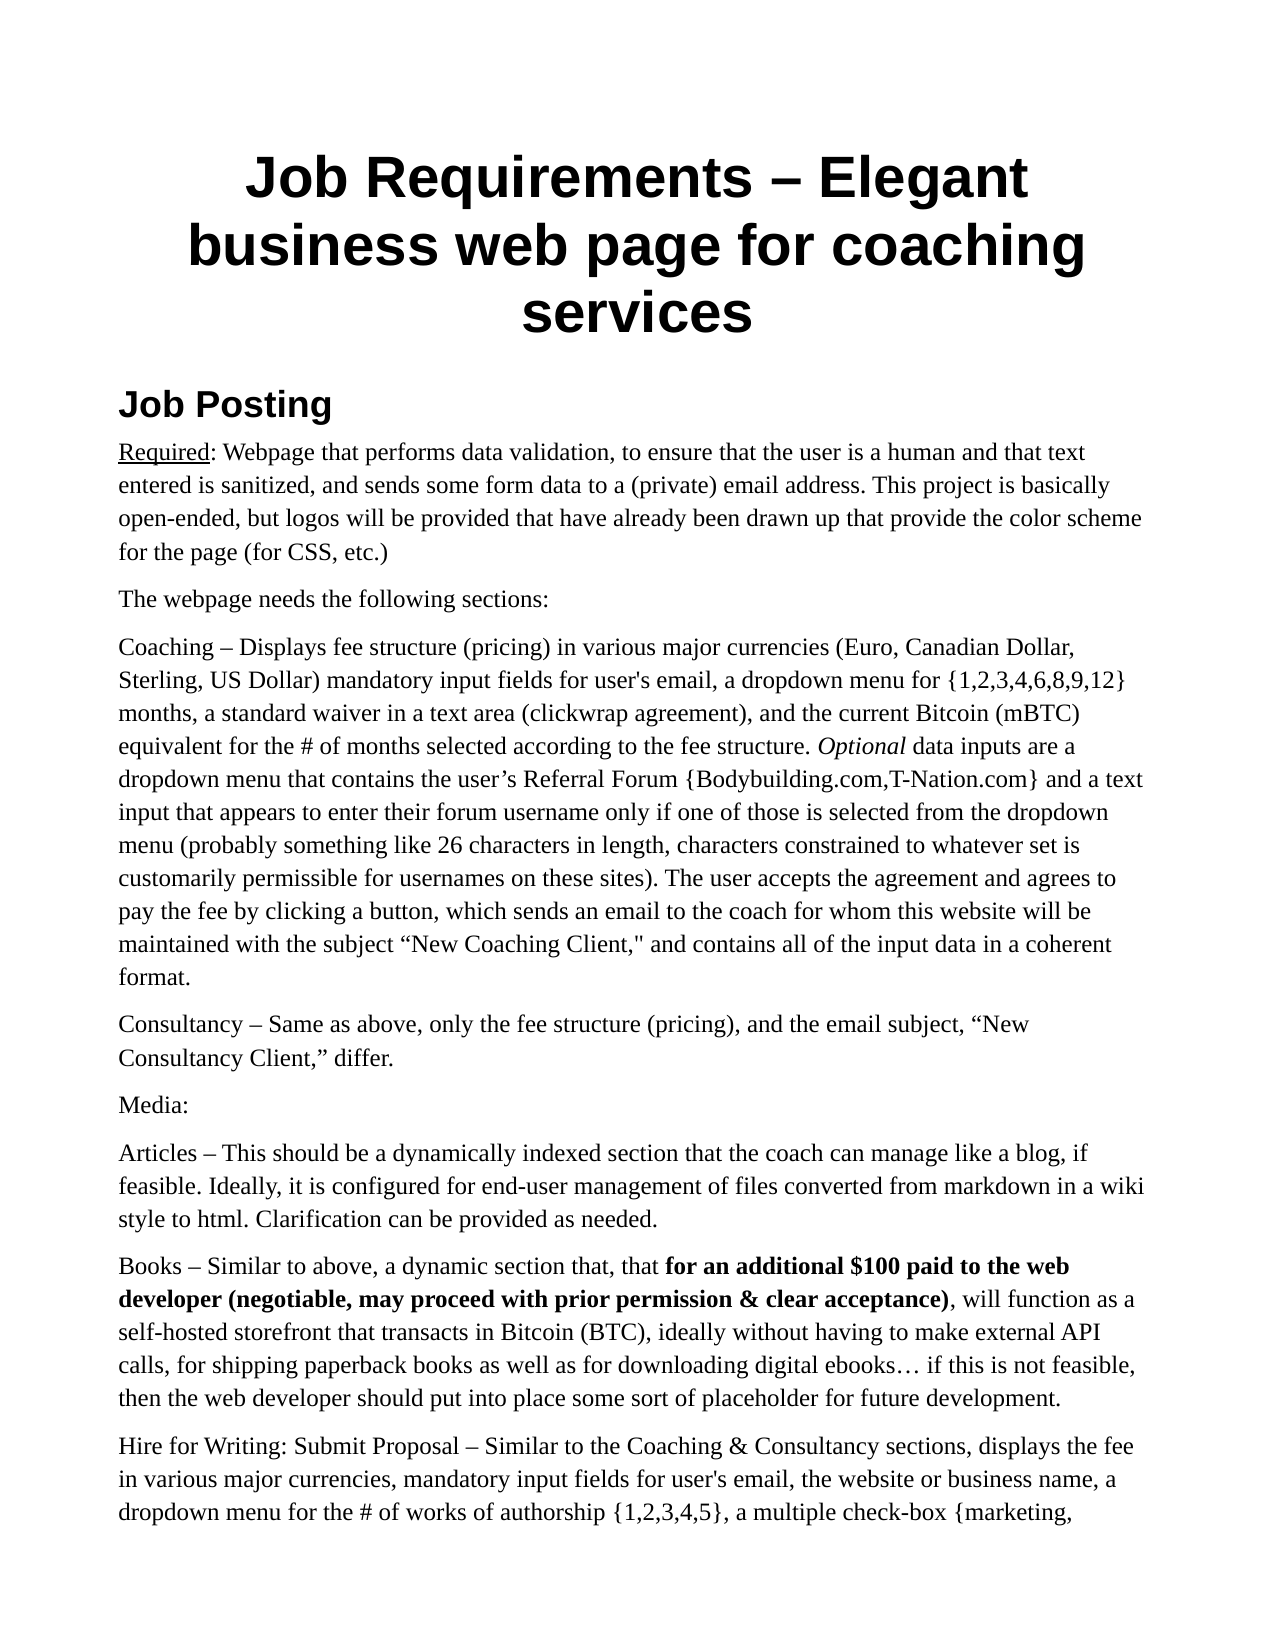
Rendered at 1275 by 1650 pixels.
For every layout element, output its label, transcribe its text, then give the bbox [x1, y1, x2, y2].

text Consultancy – Same as above, only the fee structure (pricing), and the email subject, “New Consultancy Client,” differ. [118, 1009, 1157, 1071]
text Books – Similar to above, a dynamic section that, that for an additional $100 paid to the web developer (negotiable, may proceed with prior permission & clear acceptance), will function as a self-hosted storefront that transacts in Bitcoin (BTC), ideally without having to make external API calls, for shipping paperback books as well as for downloading digital ebooks… if this is not feasible, then the web developer should put into place some sort of placeholder for future development. [118, 1251, 1157, 1412]
text Coaching – Displays fee structure (pricing) in various major currencies (Euro, Canadian Dollar, Sterling, US Dollar) mandatory input fields for user's email, a dropdown menu for {1,2,3,4,6,8,9,12} months, a standard waiver in a text area (clickwrap agreement), and the current Bitcoin (mBTC) equivalent for the # of months selected according to the fee structure. Optional data inputs are a dropdown menu that contains the user’s Referral Forum {Bodybuilding.com,T-Nation.com} and a text input that appears to enter their forum username only if one of those is selected from the dropdown menu (probably something like 26 characters in length, characters constrained to whatever set is customarily permissible for usernames on these sites). The user accepts the agreement and agrees to pay the fee by clicking a button, which sends an email to the coach for whom this website will be maintained with the subject “New Coaching Client," and contains all of the input data in a coherent format. [118, 632, 1157, 991]
text Articles – This should be a dynamically indexed section that the coach can manage like a blog, if feasible. Ideally, it is configured for end-user management of files converted from markdown in a wiki style to html. Clarification can be provided as needed. [118, 1138, 1157, 1233]
text Media: [118, 1090, 1157, 1119]
subtitle Job Posting [118, 382, 1157, 425]
text The webpage needs the following sections: [118, 584, 1157, 613]
text Hire for Writing: Submit Proposal – Similar to the Coaching & Consultancy sections, displays the fee in various major currencies, mandatory input fields for user's email, the website or business name, a dropdown menu for the # of works of authorship {1,2,3,4,5}, a multiple check-box {marketing, [118, 1431, 1157, 1526]
text Required: Webpage that performs data validation, to ensure that the user is a human and that text entered is sanitized, and sends some form data to a (private) email address. This project is basically open-ended, but logos will be provided that have already been drawn up that provide the color scheme for the page (for CSS, etc.) [118, 437, 1157, 565]
title Job Requirements – Elegant business web page for coaching services [118, 143, 1157, 344]
